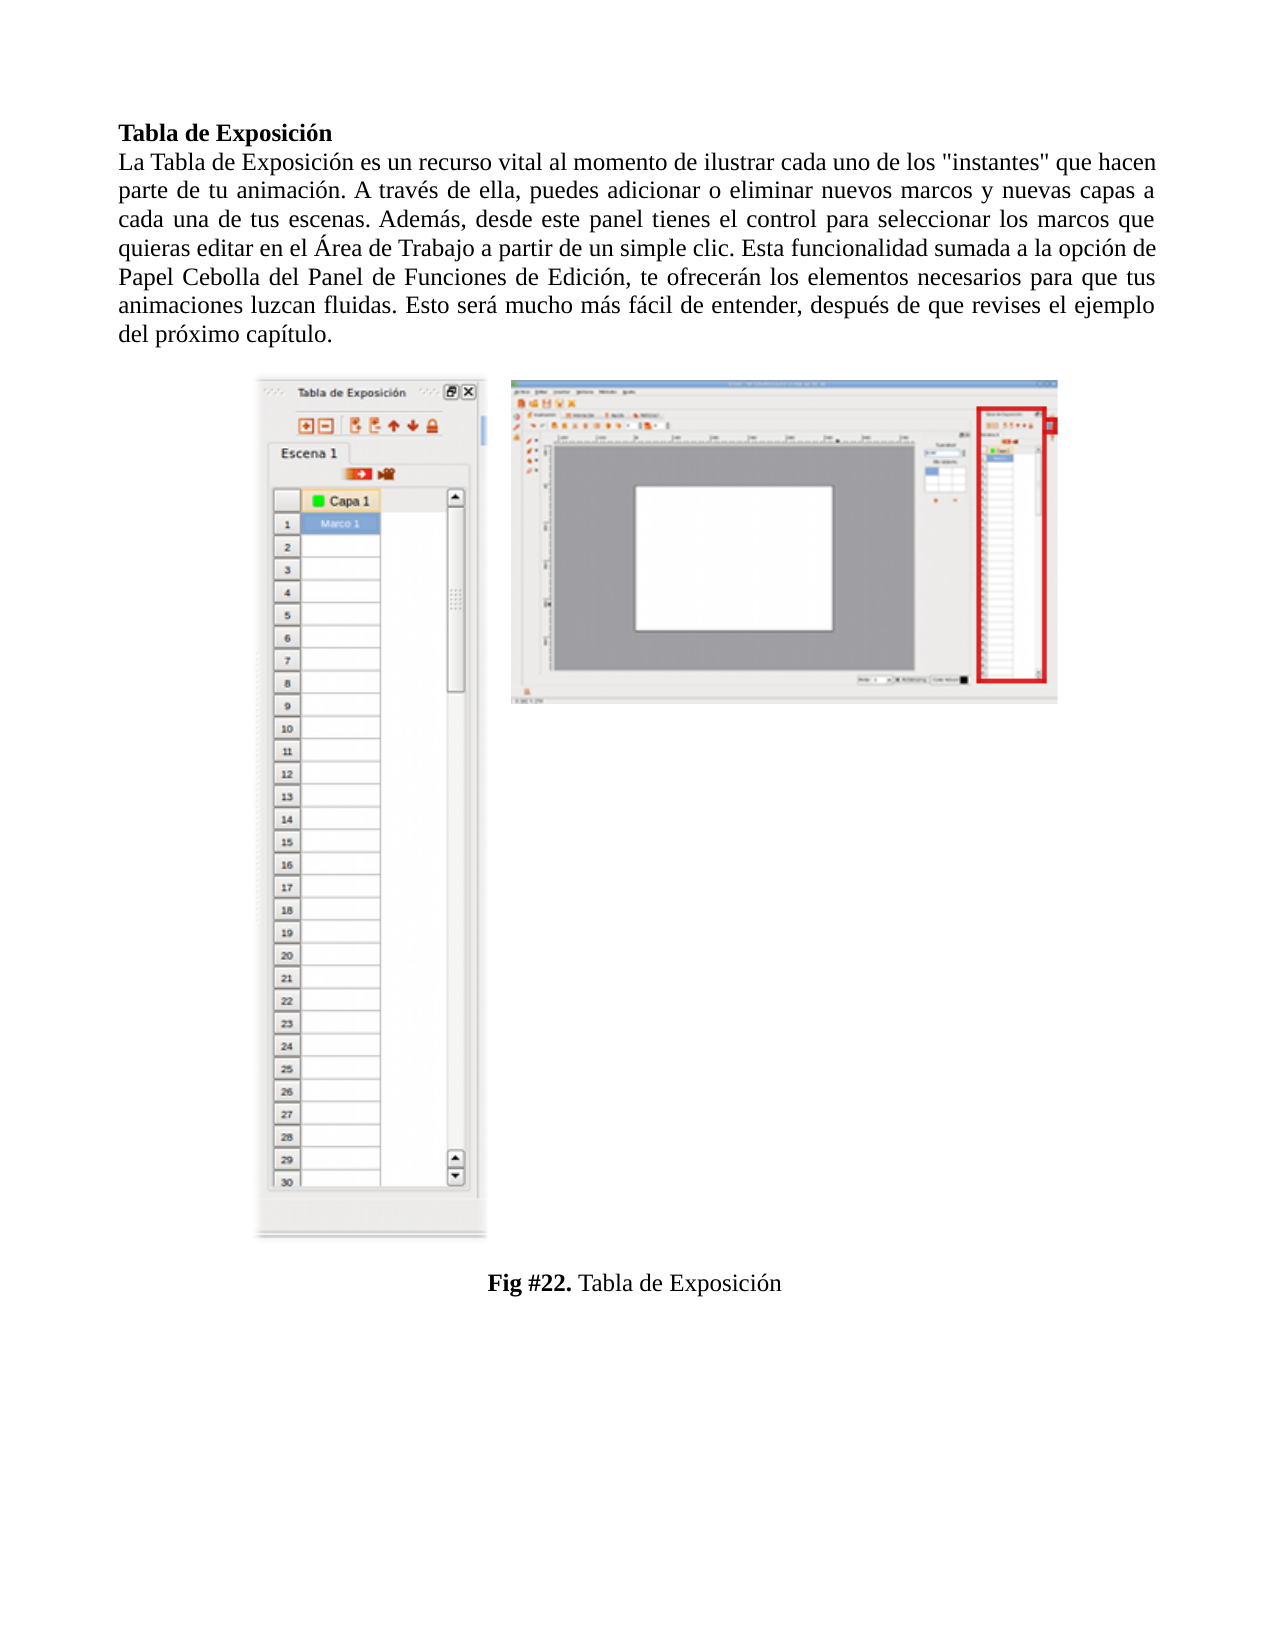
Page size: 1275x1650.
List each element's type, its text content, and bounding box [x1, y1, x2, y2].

picture [253, 372, 488, 1243]
text La Tabla de Exposición es un recurso vital al momento de ilustrar cada uno de los "instantes" que hacen parte de tu animación. A través de ella, puedes adicionar o eliminar nuevos marcos y nuevas capas a cada una de tus escenas. Además, desde este panel tienes el control para seleccionar los marcos que quieras editar en el Área de Trabajo a partir de un simple clic. Esta funcionalidad sumada a la opción de Papel Cebolla del Panel de Funciones de Edición, te ofrecerán los elementos necesarios para que tus animaciones luzcan fluidas. Esto será mucho más fácil de entender, después de que revises el ejemplo del próximo capítulo. [118, 147, 1157, 348]
picture [511, 380, 1058, 704]
text Tabla de Exposición [118, 118, 1157, 147]
text Fig #22. Tabla de Exposición [118, 1268, 1157, 1297]
